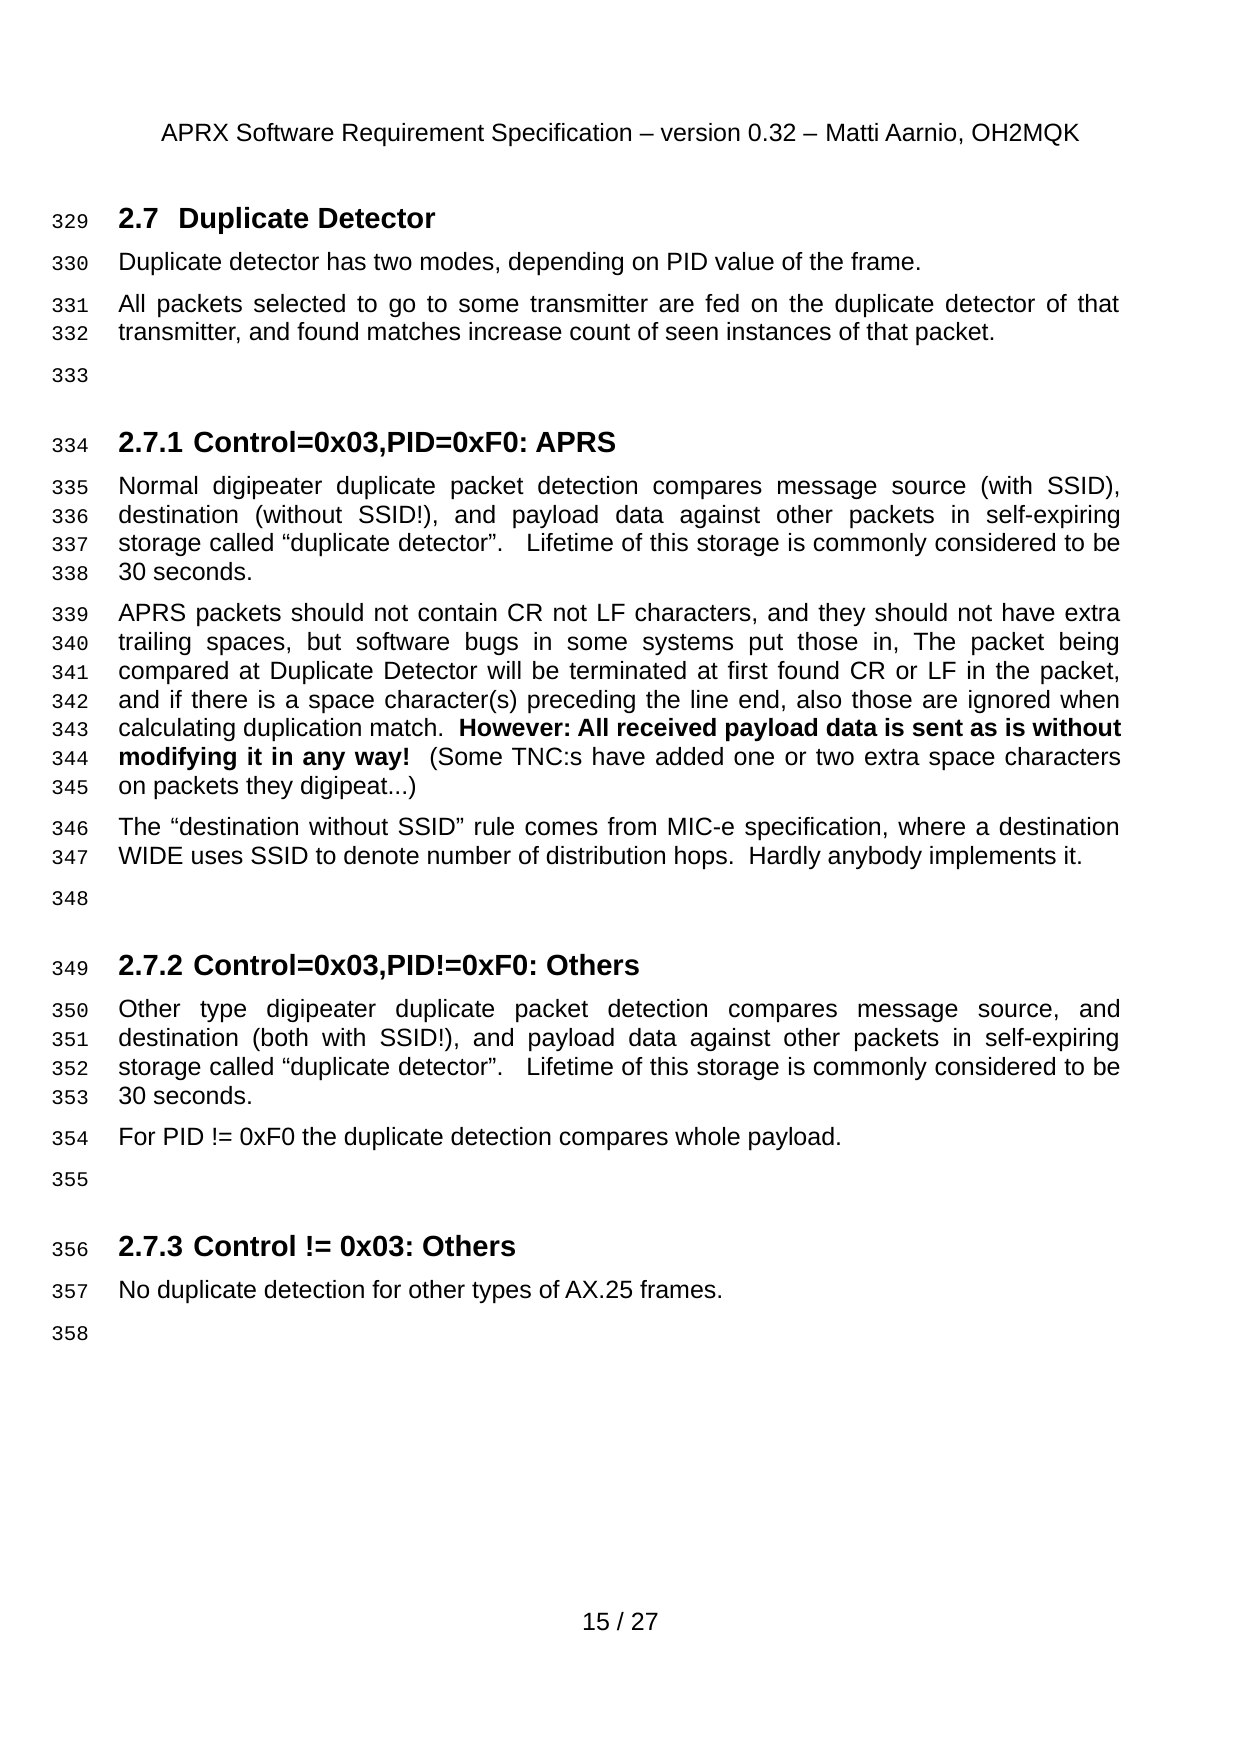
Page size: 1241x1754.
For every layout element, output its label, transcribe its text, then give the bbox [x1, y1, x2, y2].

text No duplicate detection for other types of AX.25 frames. [118, 1276, 1122, 1304]
subtitle Control=0x03,PID!=0xF0: Others [118, 948, 1122, 982]
text The “destination without SSID” rule comes from MIC-e specification, where a destination WIDE uses SSID to denote number of distribution hops. Hardly anybody implements it. [118, 812, 1122, 870]
text Normal digipeater duplicate packet detection compares message source (with SSID), destination (without SSID!), and payload data against other packets in self-expiring storage called “duplicate detector”. Lifetime of this storage is commonly considered to be 30 seconds. [118, 471, 1122, 586]
subtitle Control=0x03,PID=0xF0: APRS [118, 425, 1122, 458]
text Other type digipeater duplicate packet detection compares message source, and destination (both with SSID!), and payload data against other packets in self-expiring storage called “duplicate detector”. Lifetime of this storage is commonly considered to be 30 seconds. [118, 994, 1122, 1109]
subtitle Duplicate Detector [118, 201, 1122, 235]
text Duplicate detector has two modes, depending on PID value of the frame. [118, 247, 1122, 276]
text For PID != 0xF0 the duplicate detection compares whole payload. [118, 1122, 1122, 1151]
text All packets selected to go to some transmitter are fed on the duplicate detector of that transmitter, and found matches increase count of seen instances of that packet. [118, 289, 1122, 346]
text APRS packets should not contain CR not LF characters, and they should not have extra trailing spaces, but software bugs in some systems put those in, The packet being compared at Duplicate Detector will be terminated at first found CR or LF in the packet, and if there is a space character(s) preceding the line end, also those are ignored when calculating duplication match. However: All received payload data is sent as is without modifying it in any way! (Some TNC:s have added one or two extra space characters on packets they digipeat...) [118, 598, 1122, 800]
subtitle Control != 0x03: Others [118, 1229, 1122, 1263]
